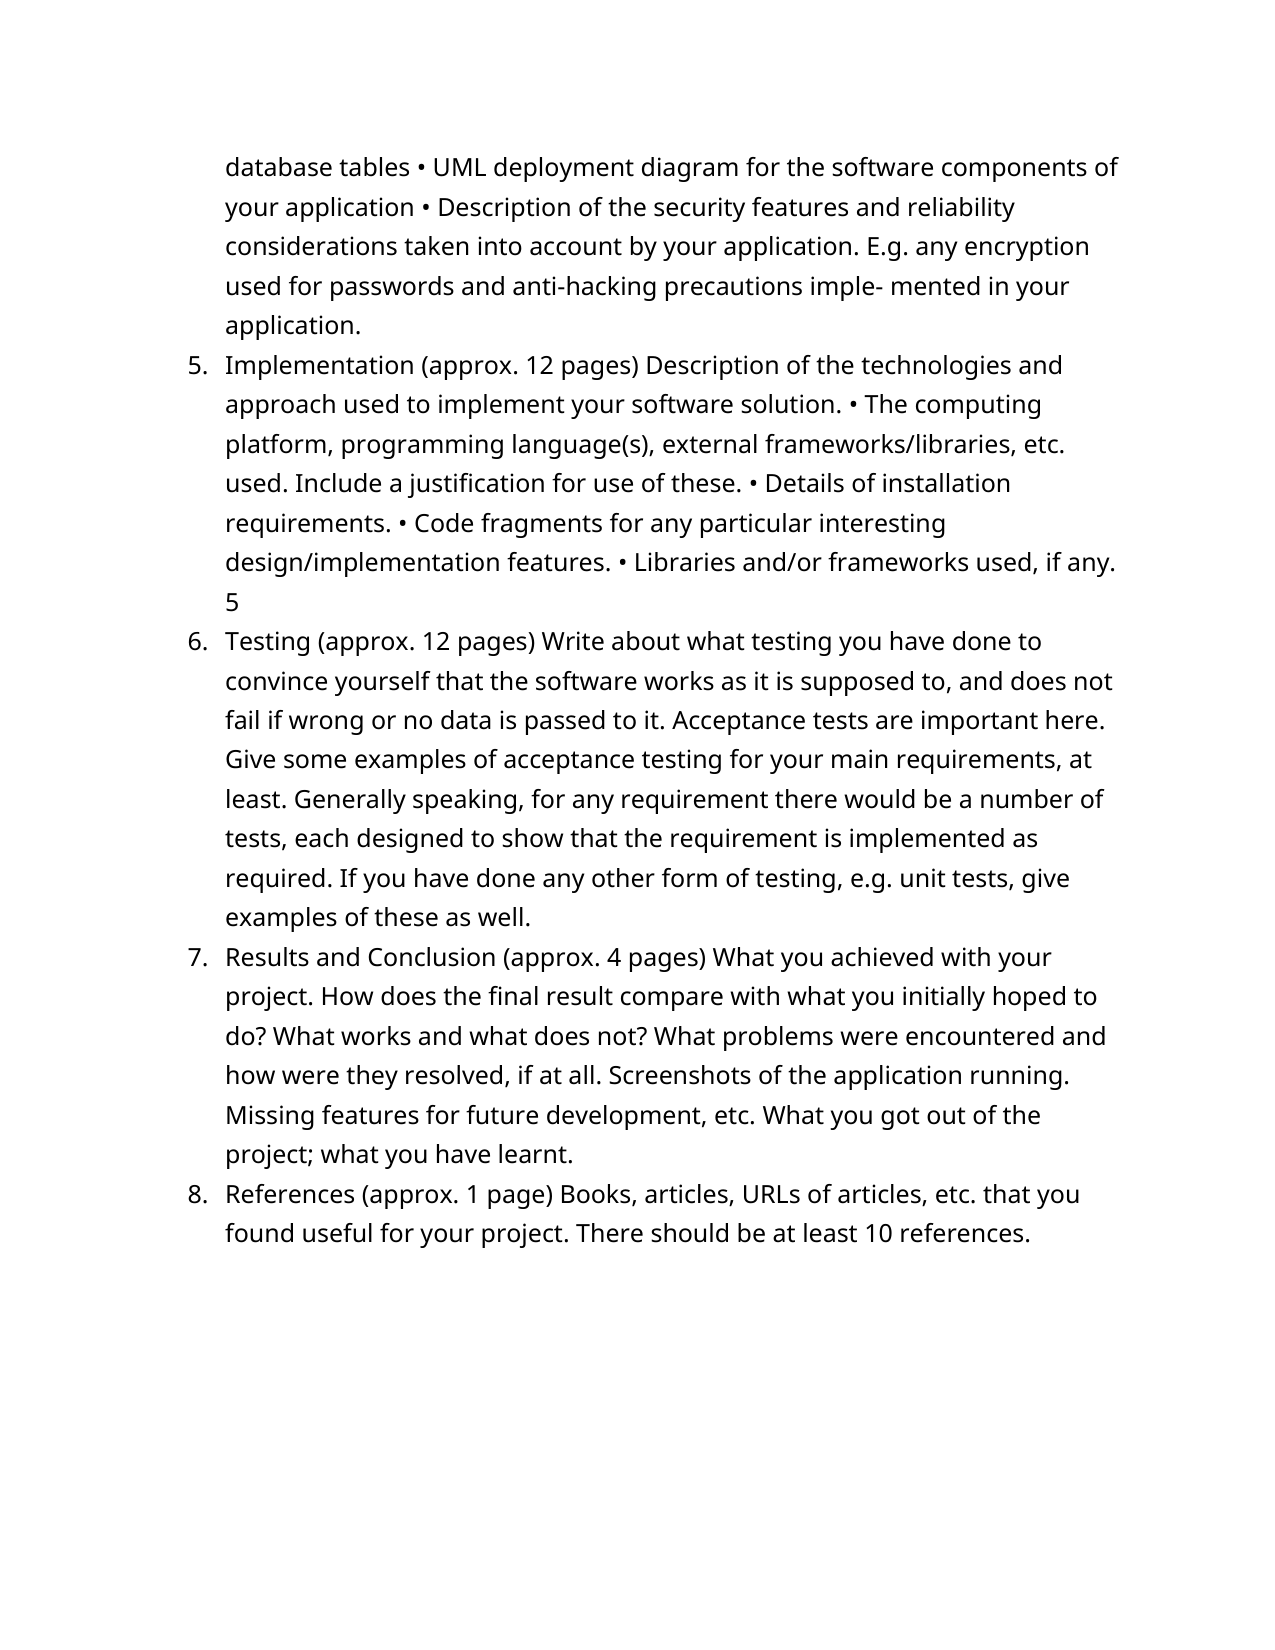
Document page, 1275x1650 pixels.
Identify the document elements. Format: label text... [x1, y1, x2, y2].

list database tables • UML deployment diagram for the software components of your application • Description of the security features and reliability considerations taken into account by your application. E.g. any encryption used for passwords and anti-hacking precautions imple- mented in your application. [187, 150, 1125, 342]
list Testing (approx. 12 pages) Write about what testing you have done to convince yourself that the software works as it is supposed to, and does not fail if wrong or no data is passed to it. Acceptance tests are important here. Give some examples of acceptance testing for your main requirements, at least. Generally speaking, for any requirement there would be a number of tests, each designed to show that the requirement is implemented as required. If you have done any other form of testing, e.g. unit tests, give examples of these as well. [187, 624, 1125, 934]
list References (approx. 1 page) Books, articles, URLs of articles, etc. that you found useful for your project. There should be at least 10 references. [187, 1176, 1125, 1250]
list Implementation (approx. 12 pages) Description of the technologies and approach used to implement your software solution. • The computing platform, programming language(s), external frameworks/libraries, etc. used. Include a justification for use of these. • Details of installation requirements. • Code fragments for any particular interesting design/implementation features. • Libraries and/or frameworks used, if any. 5 [187, 347, 1125, 618]
list Results and Conclusion (approx. 4 pages) What you achieved with your project. How does the final result compare with what you initially hoped to do? What works and what does not? What problems were encountered and how were they resolved, if at all. Screenshots of the application running. Missing features for future development, etc. What you got out of the project; what you have learnt. [187, 939, 1125, 1171]
